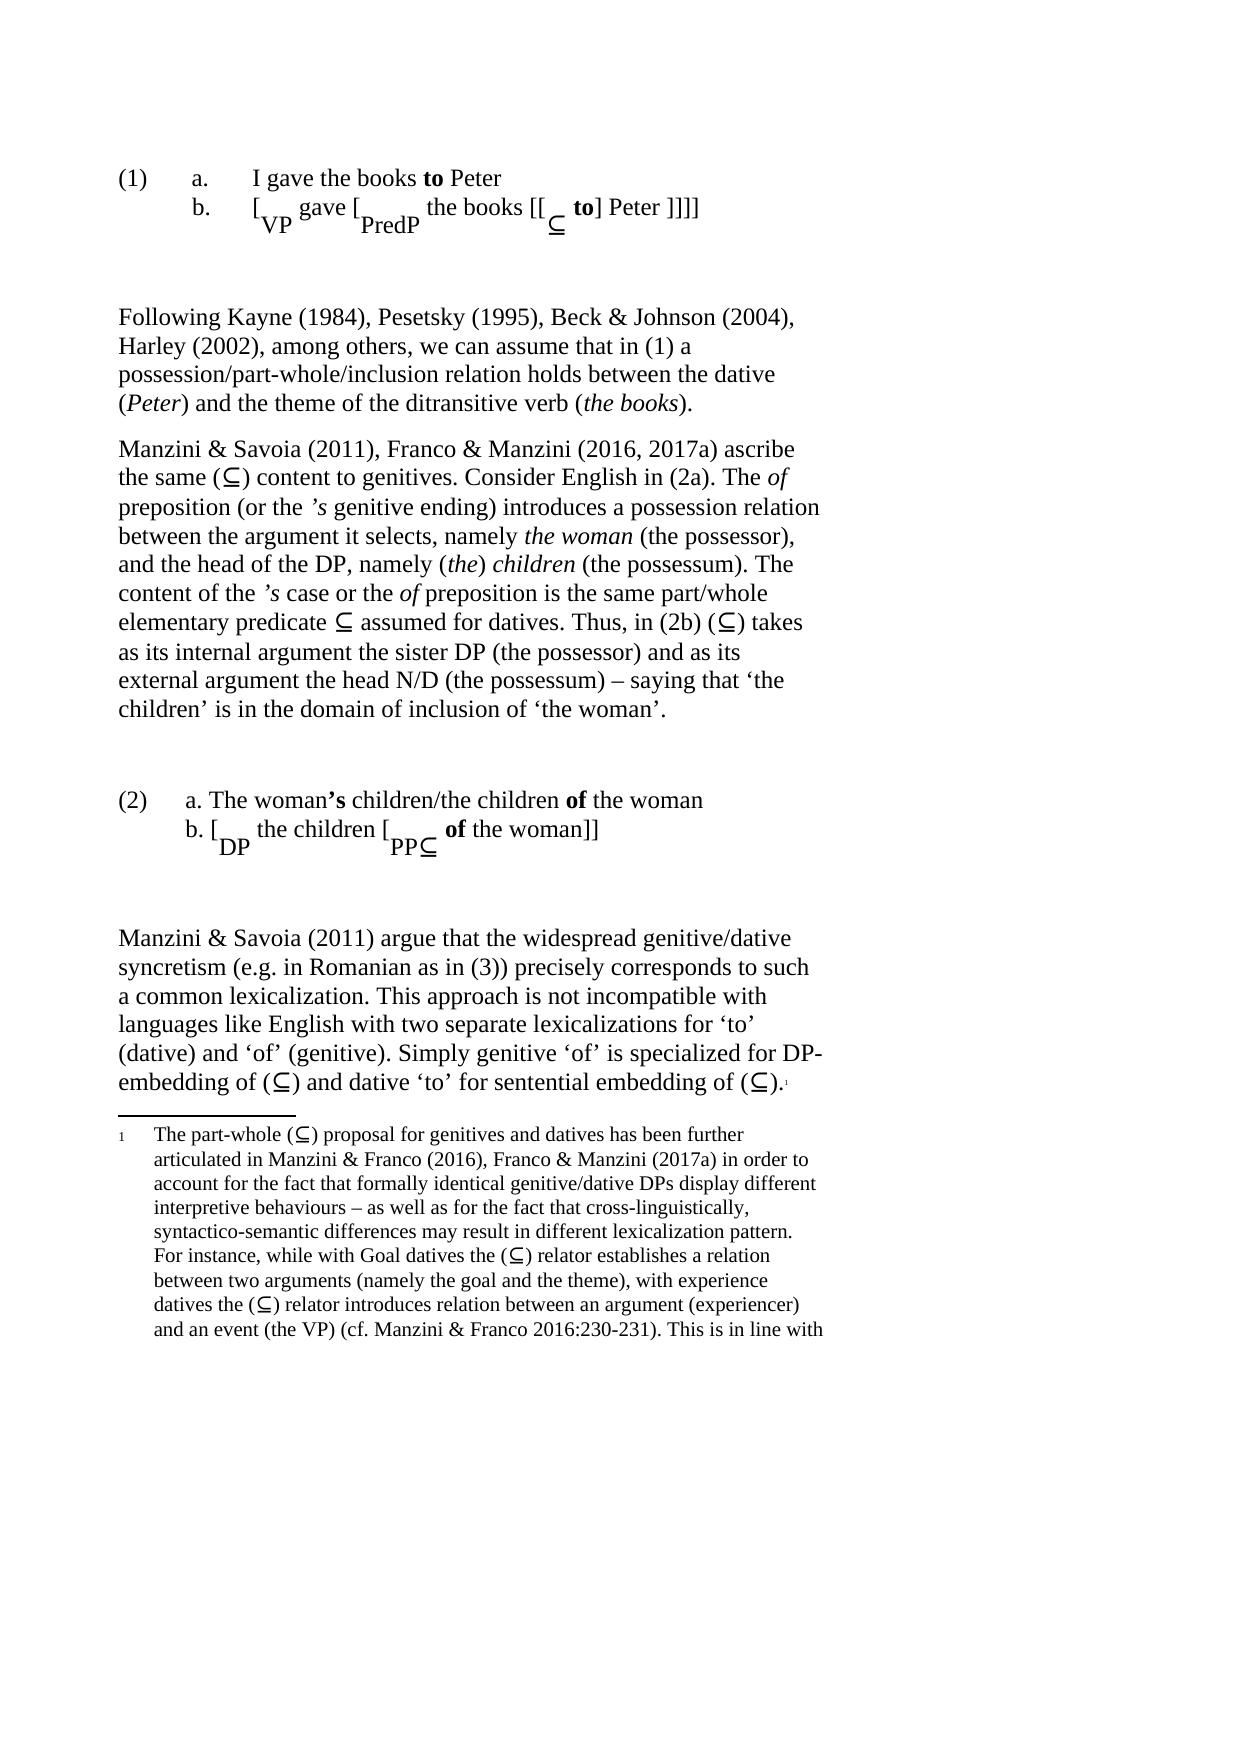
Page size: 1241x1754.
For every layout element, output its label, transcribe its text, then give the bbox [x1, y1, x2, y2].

text b. [DP the children [PP⊆ of the woman]] [118, 814, 827, 861]
text Manzini & Savoia (2011) argue that the widespread genitive/dative syncretism (e.g. in Romanian as in (3)) precisely corresponds to such a common lexicalization. This approach is not incompatible with languages like English with two separate lexicalizations for ‘to’ (dative) and ‘of’ (genitive). Simply genitive ‘of’ is specialized for DP-embedding of (⊆) and dative ‘to’ for sentential embedding of (⊆). [118, 923, 827, 1097]
text b. [VP gave [PredP the books [[⊆ to] Peter ]]]] [118, 192, 827, 240]
text The part-whole (⊆) proposal for genitives and datives has been further articulated in Manzini & Franco (2016), Franco & Manzini (2017a) in order to account for the fact that formally identical genitive/dative DPs display different interpretive behaviours – as well as for the fact that cross-linguistically, syntactico-semantic differences may result in different lexicalization pattern. For instance, while with Goal datives the (⊆) relator establishes a relation between two arguments (namely the goal and the theme), with experience datives the (⊆) relator introduces relation between an argument (experiencer) and an event (the VP) (cf. Manzini & Franco 2016:230-231). This is in line with [118, 1122, 827, 1341]
text (2) a. The woman’s children/the children of the woman [118, 785, 827, 814]
text Manzini & Savoia (2011), Franco & Manzini (2016, 2017a) ascribe the same (⊆) content to genitives. Consider English in (2a). The of preposition (or the ’s genitive ending) introduces a possession relation between the argument it selects, namely the woman (the possessor), and the head of the DP, namely (the) children (the possessum). The content of the ’s case or the of preposition is the same part/whole elementary predicate ⊆ assumed for datives. Thus, in (2b) (⊆) takes as its internal argument the sister DP (the possessor) and as its external argument the head N/D (the possessum) – saying that ‘the children’ is in the domain of inclusion of ‘the woman’. [118, 434, 827, 723]
text (1) a. I gave the books to Peter [118, 163, 827, 192]
text Following Kayne (1984), Pesetsky (1995), Beck & Johnson (2004), Harley (2002), among others, we can assume that in (1) a possession/part-whole/inclusion relation holds between the dative (Peter) and the theme of the ditransitive verb (the books). [118, 302, 827, 417]
